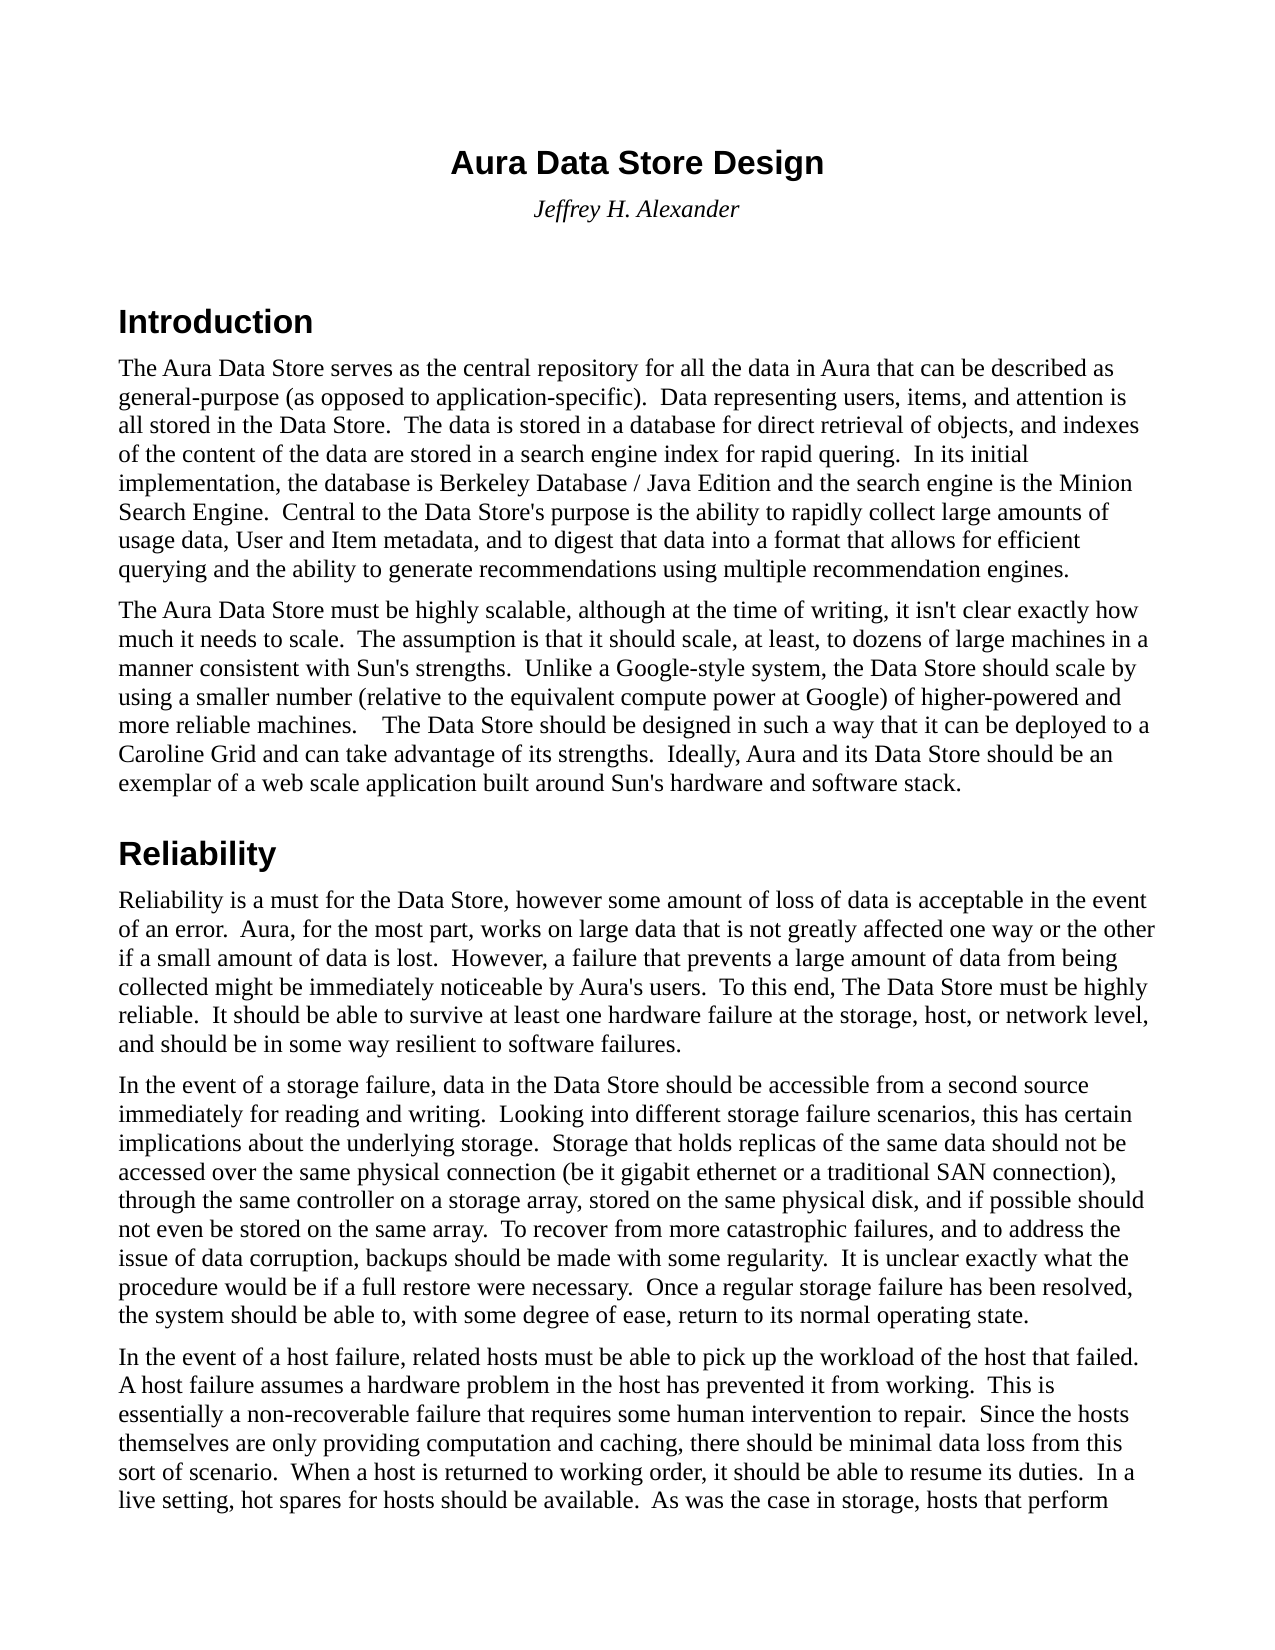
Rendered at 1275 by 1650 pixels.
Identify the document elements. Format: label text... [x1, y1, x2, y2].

text Reliability is a must for the Data Store, however some amount of loss of data is acceptable in the event of an error. Aura, for the most part, works on large data that is not greatly affected one way or the other if a small amount of data is lost. However, a failure that prevents a large amount of data from being collected might be immediately noticeable by Aura's users. To this end, The Data Store must be highly reliable. It should be able to survive at least one hardware failure at the storage, host, or network level, and should be in some way resilient to software failures. [118, 885, 1157, 1058]
subtitle Aura Data Store Design [118, 143, 1157, 182]
text In the event of a storage failure, data in the Data Store should be accessible from a second source immediately for reading and writing. Looking into different storage failure scenarios, this has certain implications about the underlying storage. Storage that holds replicas of the same data should not be accessed over the same physical connection (be it gigabit ethernet or a traditional SAN connection), through the same controller on a storage array, stored on the same physical disk, and if possible should not even be stored on the same array. To recover from more catastrophic failures, and to address the issue of data corruption, backups should be made with some regularity. It is unclear exactly what the procedure would be if a full restore were necessary. Once a regular storage failure has been resolved, the system should be able to, with some degree of ease, return to its normal operating state. [118, 1070, 1157, 1329]
text In the event of a host failure, related hosts must be able to pick up the workload of the host that failed. A host failure assumes a hardware problem in the host has prevented it from working. This is essentially a non-recoverable failure that requires some human intervention to repair. Since the hosts themselves are only providing computation and caching, there should be minimal data loss from this sort of scenario. When a host is returned to working order, it should be able to resume its duties. In a live setting, hot spares for hosts should be available. As was the case in storage, hosts that perform [118, 1342, 1157, 1514]
subtitle Reliability [118, 834, 1157, 873]
text Jeffrey H. Alexander [118, 194, 1157, 223]
subtitle Introduction [118, 302, 1157, 340]
text The Aura Data Store serves as the central repository for all the data in Aura that can be described as general-purpose (as opposed to application-specific). Data representing users, items, and attention is all stored in the Data Store. The data is stored in a database for direct retrieval of objects, and indexes of the content of the data are stored in a search engine index for rapid quering. In its initial implementation, the database is Berkeley Database / Java Edition and the search engine is the Minion Search Engine. Central to the Data Store's purpose is the ability to rapidly collect large amounts of usage data, User and Item metadata, and to digest that data into a format that allows for efficient querying and the ability to generate recommendations using multiple recommendation engines. [118, 353, 1157, 583]
text The Aura Data Store must be highly scalable, although at the time of writing, it isn't clear exactly how much it needs to scale. The assumption is that it should scale, at least, to dozens of large machines in a manner consistent with Sun's strengths. Unlike a Google-style system, the Data Store should scale by using a smaller number (relative to the equivalent compute power at Google) of higher-powered and more reliable machines. The Data Store should be designed in such a way that it can be deployed to a Caroline Grid and can take advantage of its strengths. Ideally, Aura and its Data Store should be an exemplar of a web scale application built around Sun's hardware and software stack. [118, 595, 1157, 797]
